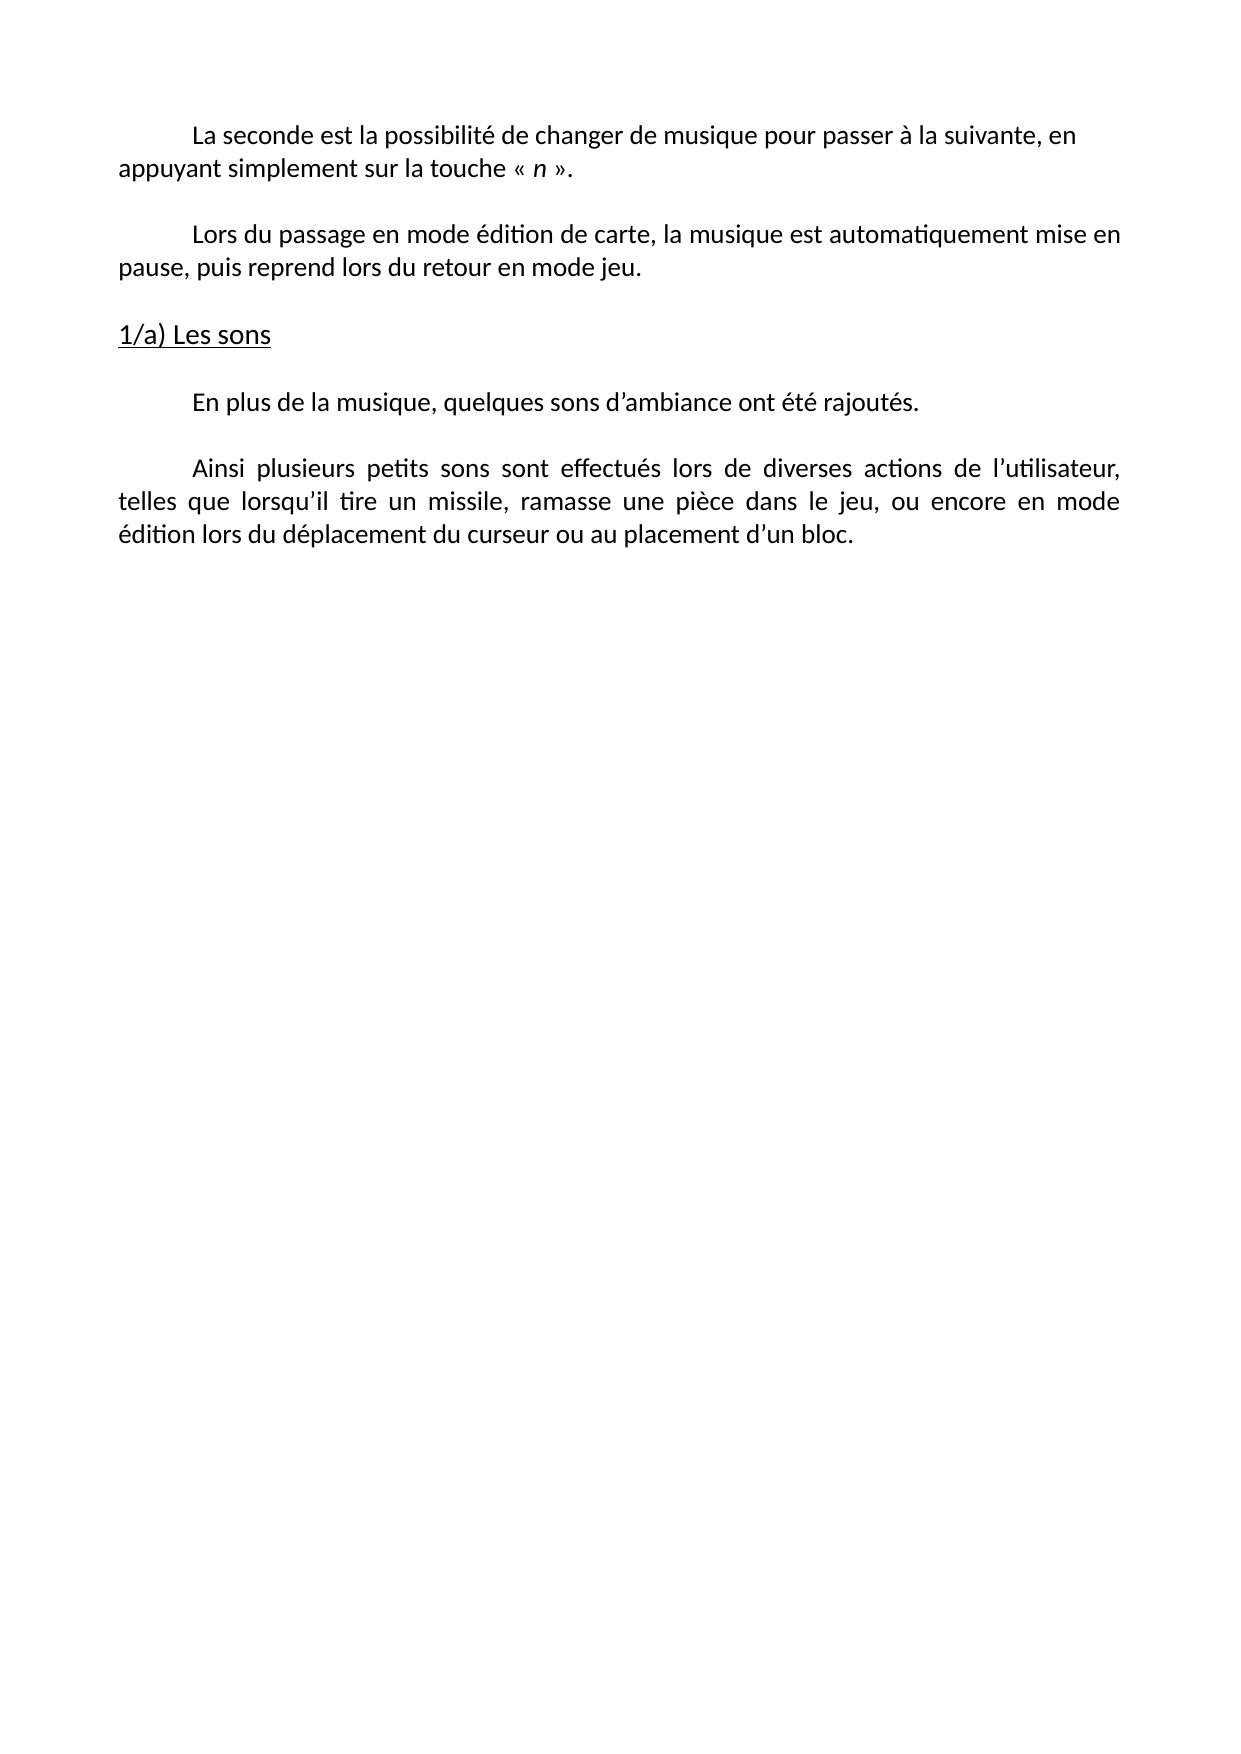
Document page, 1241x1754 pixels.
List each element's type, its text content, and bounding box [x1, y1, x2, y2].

text Ainsi plusieurs petits sons sont effectués lors de diverses actions de l’utilisateur, telles que lorsqu’il tire un missile, ramasse une pièce dans le jeu, ou encore en mode édition lors du déplacement du curseur ou au placement d’un bloc. [118, 451, 1122, 550]
text 1/a) Les sons [118, 316, 1122, 352]
text La seconde est la possibilité de changer de musique pour passer à la suivante, en appuyant simplement sur la touche « n ». [118, 118, 1122, 184]
text En plus de la musique, quelques sons d’ambiance ont été rajoutés. [118, 385, 1122, 418]
text Lors du passage en mode édition de carte, la musique est automatiquement mise en pause, puis reprend lors du retour en mode jeu. [118, 217, 1122, 283]
